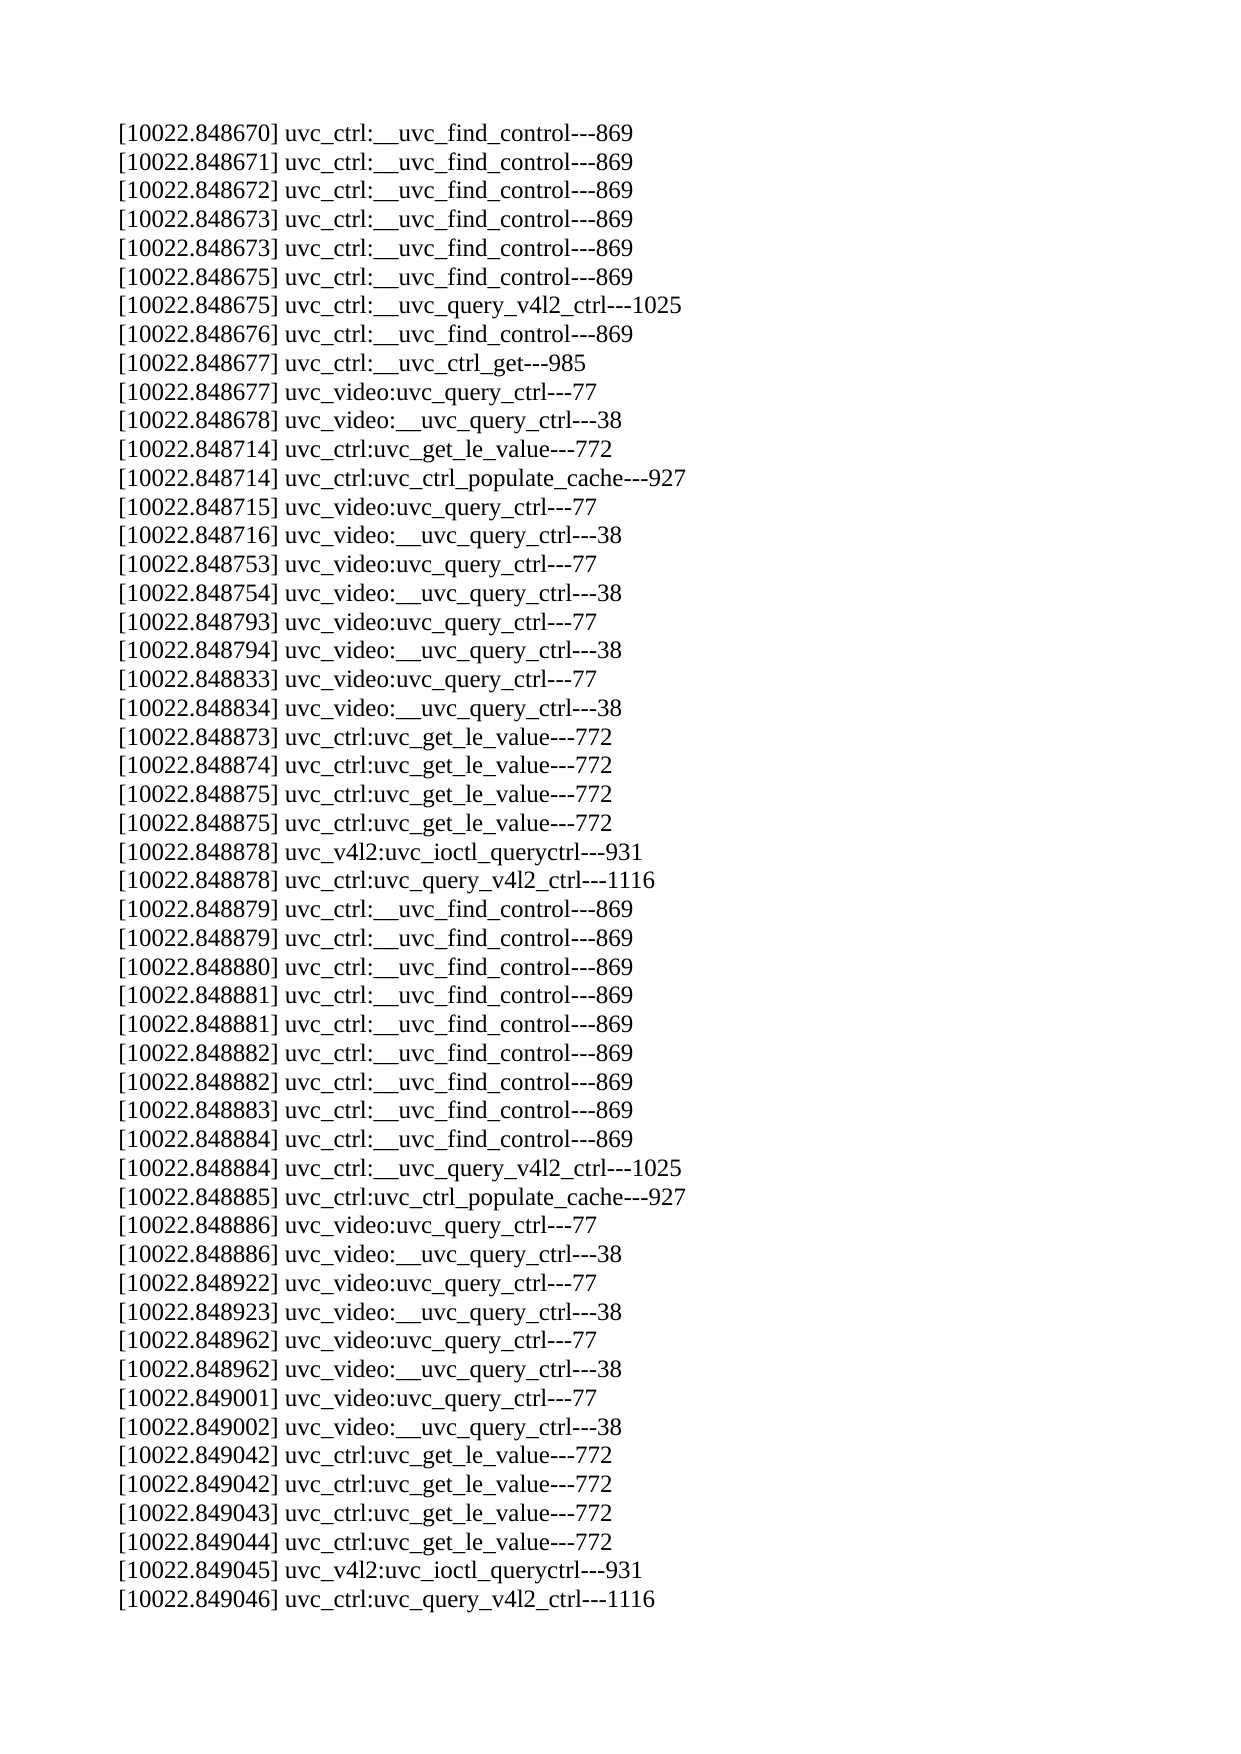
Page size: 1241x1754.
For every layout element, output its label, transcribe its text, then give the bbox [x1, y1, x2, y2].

text [10022.848881] uvc_ctrl:__uvc_find_control---869 [118, 1009, 1122, 1038]
text [10022.848923] uvc_video:__uvc_query_ctrl---38 [118, 1297, 1122, 1326]
text [10022.848753] uvc_video:uvc_query_ctrl---77 [118, 549, 1122, 578]
text [10022.848880] uvc_ctrl:__uvc_find_control---869 [118, 952, 1122, 981]
text [10022.848672] uvc_ctrl:__uvc_find_control---869 [118, 176, 1122, 204]
text [10022.848834] uvc_video:__uvc_query_ctrl---38 [118, 693, 1122, 722]
text [10022.848962] uvc_video:uvc_query_ctrl---77 [118, 1326, 1122, 1354]
text [10022.849042] uvc_ctrl:uvc_get_le_value---772 [118, 1441, 1122, 1469]
text [10022.848885] uvc_ctrl:uvc_ctrl_populate_cache---927 [118, 1182, 1122, 1211]
text [10022.848715] uvc_video:uvc_query_ctrl---77 [118, 492, 1122, 521]
text [10022.849002] uvc_video:__uvc_query_ctrl---38 [118, 1412, 1122, 1441]
text [10022.848678] uvc_video:__uvc_query_ctrl---38 [118, 406, 1122, 434]
text [10022.848884] uvc_ctrl:__uvc_find_control---869 [118, 1124, 1122, 1153]
text [10022.848794] uvc_video:__uvc_query_ctrl---38 [118, 636, 1122, 664]
text [10022.848673] uvc_ctrl:__uvc_find_control---869 [118, 204, 1122, 233]
text [10022.848922] uvc_video:uvc_query_ctrl---77 [118, 1268, 1122, 1297]
text [10022.849001] uvc_video:uvc_query_ctrl---77 [118, 1383, 1122, 1412]
text [10022.848677] uvc_ctrl:__uvc_ctrl_get---985 [118, 348, 1122, 377]
text [10022.848874] uvc_ctrl:uvc_get_le_value---772 [118, 751, 1122, 779]
text [10022.848886] uvc_video:uvc_query_ctrl---77 [118, 1211, 1122, 1239]
text [10022.848670] uvc_ctrl:__uvc_find_control---869 [118, 118, 1122, 147]
text [10022.849046] uvc_ctrl:uvc_query_v4l2_ctrl---1116 [118, 1584, 1122, 1613]
text [10022.848875] uvc_ctrl:uvc_get_le_value---772 [118, 808, 1122, 837]
text [10022.848793] uvc_video:uvc_query_ctrl---77 [118, 607, 1122, 636]
text [10022.848675] uvc_ctrl:__uvc_find_control---869 [118, 262, 1122, 291]
text [10022.848673] uvc_ctrl:__uvc_find_control---869 [118, 233, 1122, 262]
text [10022.848676] uvc_ctrl:__uvc_find_control---869 [118, 319, 1122, 348]
text [10022.848962] uvc_video:__uvc_query_ctrl---38 [118, 1354, 1122, 1383]
text [10022.848883] uvc_ctrl:__uvc_find_control---869 [118, 1096, 1122, 1124]
text [10022.848886] uvc_video:__uvc_query_ctrl---38 [118, 1239, 1122, 1268]
text [10022.848675] uvc_ctrl:__uvc_query_v4l2_ctrl---1025 [118, 291, 1122, 319]
text [10022.848714] uvc_ctrl:uvc_ctrl_populate_cache---927 [118, 463, 1122, 492]
text [10022.848875] uvc_ctrl:uvc_get_le_value---772 [118, 779, 1122, 808]
text [10022.848879] uvc_ctrl:__uvc_find_control---869 [118, 923, 1122, 952]
text [10022.848878] uvc_ctrl:uvc_query_v4l2_ctrl---1116 [118, 866, 1122, 894]
text [10022.848671] uvc_ctrl:__uvc_find_control---869 [118, 147, 1122, 176]
text [10022.848878] uvc_v4l2:uvc_ioctl_queryctrl---931 [118, 837, 1122, 866]
text [10022.848714] uvc_ctrl:uvc_get_le_value---772 [118, 434, 1122, 463]
text [10022.848881] uvc_ctrl:__uvc_find_control---869 [118, 981, 1122, 1009]
text [10022.849045] uvc_v4l2:uvc_ioctl_queryctrl---931 [118, 1556, 1122, 1584]
text [10022.848884] uvc_ctrl:__uvc_query_v4l2_ctrl---1025 [118, 1153, 1122, 1182]
text [10022.849042] uvc_ctrl:uvc_get_le_value---772 [118, 1469, 1122, 1498]
text [10022.848716] uvc_video:__uvc_query_ctrl---38 [118, 521, 1122, 549]
text [10022.848754] uvc_video:__uvc_query_ctrl---38 [118, 578, 1122, 607]
text [10022.848879] uvc_ctrl:__uvc_find_control---869 [118, 894, 1122, 923]
text [10022.848677] uvc_video:uvc_query_ctrl---77 [118, 377, 1122, 406]
text [10022.849043] uvc_ctrl:uvc_get_le_value---772 [118, 1498, 1122, 1527]
text [10022.848833] uvc_video:uvc_query_ctrl---77 [118, 664, 1122, 693]
text [10022.848882] uvc_ctrl:__uvc_find_control---869 [118, 1067, 1122, 1096]
text [10022.848873] uvc_ctrl:uvc_get_le_value---772 [118, 722, 1122, 751]
text [10022.848882] uvc_ctrl:__uvc_find_control---869 [118, 1038, 1122, 1067]
text [10022.849044] uvc_ctrl:uvc_get_le_value---772 [118, 1527, 1122, 1556]
